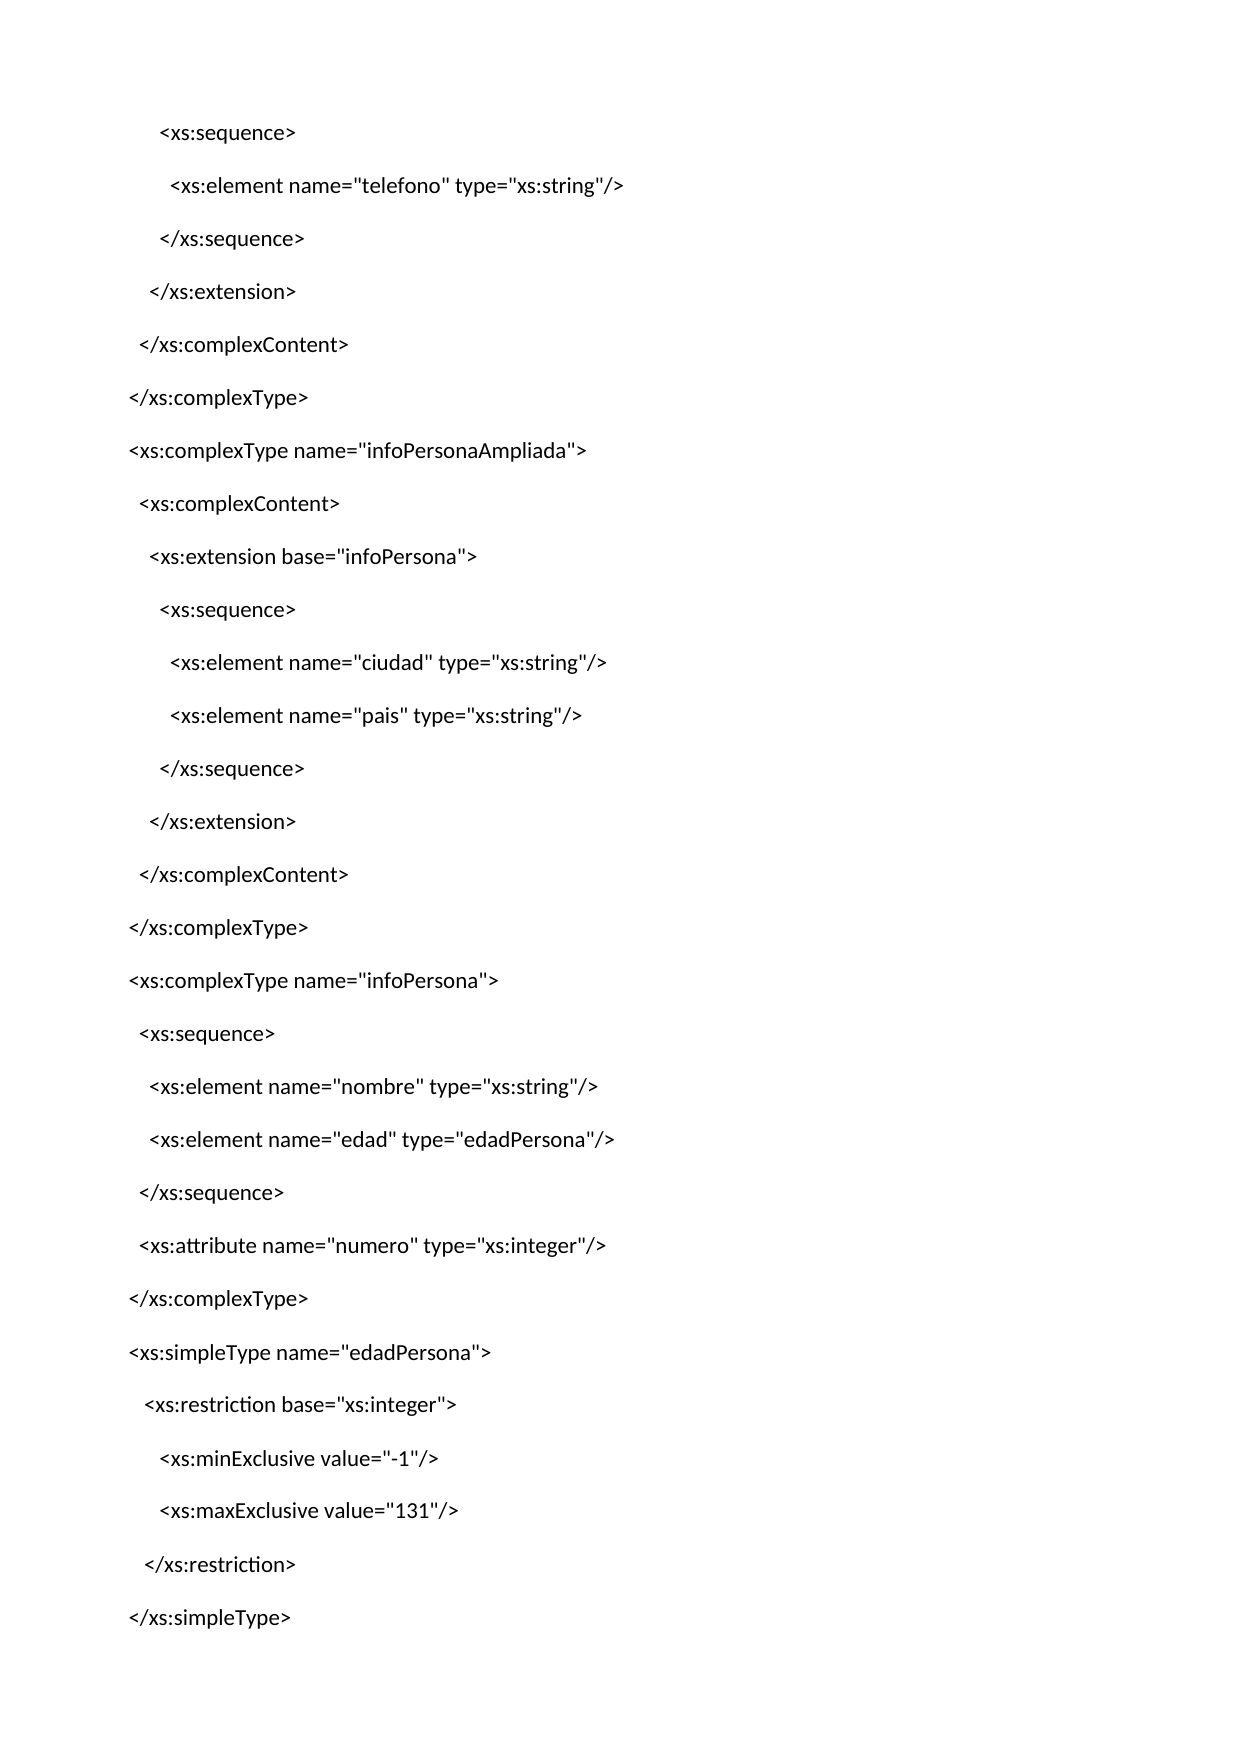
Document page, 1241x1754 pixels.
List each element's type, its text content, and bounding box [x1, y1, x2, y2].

text <xs:element name="edad" type="edadPersona"/> [118, 1126, 1122, 1153]
text </xs:sequence> [118, 754, 1122, 782]
text <xs:minExclusive value="-1"/> [118, 1444, 1122, 1472]
text </xs:complexContent> [118, 860, 1122, 888]
text </xs:restriction> [118, 1550, 1122, 1578]
text <xs:complexContent> [118, 489, 1122, 517]
text </xs:extension> [118, 807, 1122, 835]
text <xs:element name="telefono" type="xs:string"/> [118, 171, 1122, 199]
text <xs:maxExclusive value="131"/> [118, 1497, 1122, 1525]
text </xs:complexType> [118, 383, 1122, 411]
text <xs:complexType name="infoPersonaAmpliada"> [118, 436, 1122, 464]
text <xs:sequence> [118, 1019, 1122, 1047]
text <xs:sequence> [118, 118, 1122, 146]
text <xs:element name="nombre" type="xs:string"/> [118, 1072, 1122, 1101]
text </xs:extension> [118, 277, 1122, 305]
text <xs:simpleType name="edadPersona"> [118, 1338, 1122, 1366]
text <xs:extension base="infoPersona"> [118, 542, 1122, 570]
text </xs:complexType> [118, 1284, 1122, 1313]
text </xs:complexType> [118, 913, 1122, 941]
text <xs:element name="ciudad" type="xs:string"/> [118, 648, 1122, 676]
text <xs:element name="pais" type="xs:string"/> [118, 701, 1122, 729]
text </xs:simpleType> [118, 1603, 1122, 1631]
text </xs:sequence> [118, 1178, 1122, 1207]
text </xs:sequence> [118, 224, 1122, 252]
text <xs:restriction base="xs:integer"> [118, 1391, 1122, 1419]
text <xs:attribute name="numero" type="xs:integer"/> [118, 1232, 1122, 1259]
text <xs:complexType name="infoPersona"> [118, 966, 1122, 994]
text <xs:sequence> [118, 595, 1122, 623]
text </xs:complexContent> [118, 330, 1122, 358]
